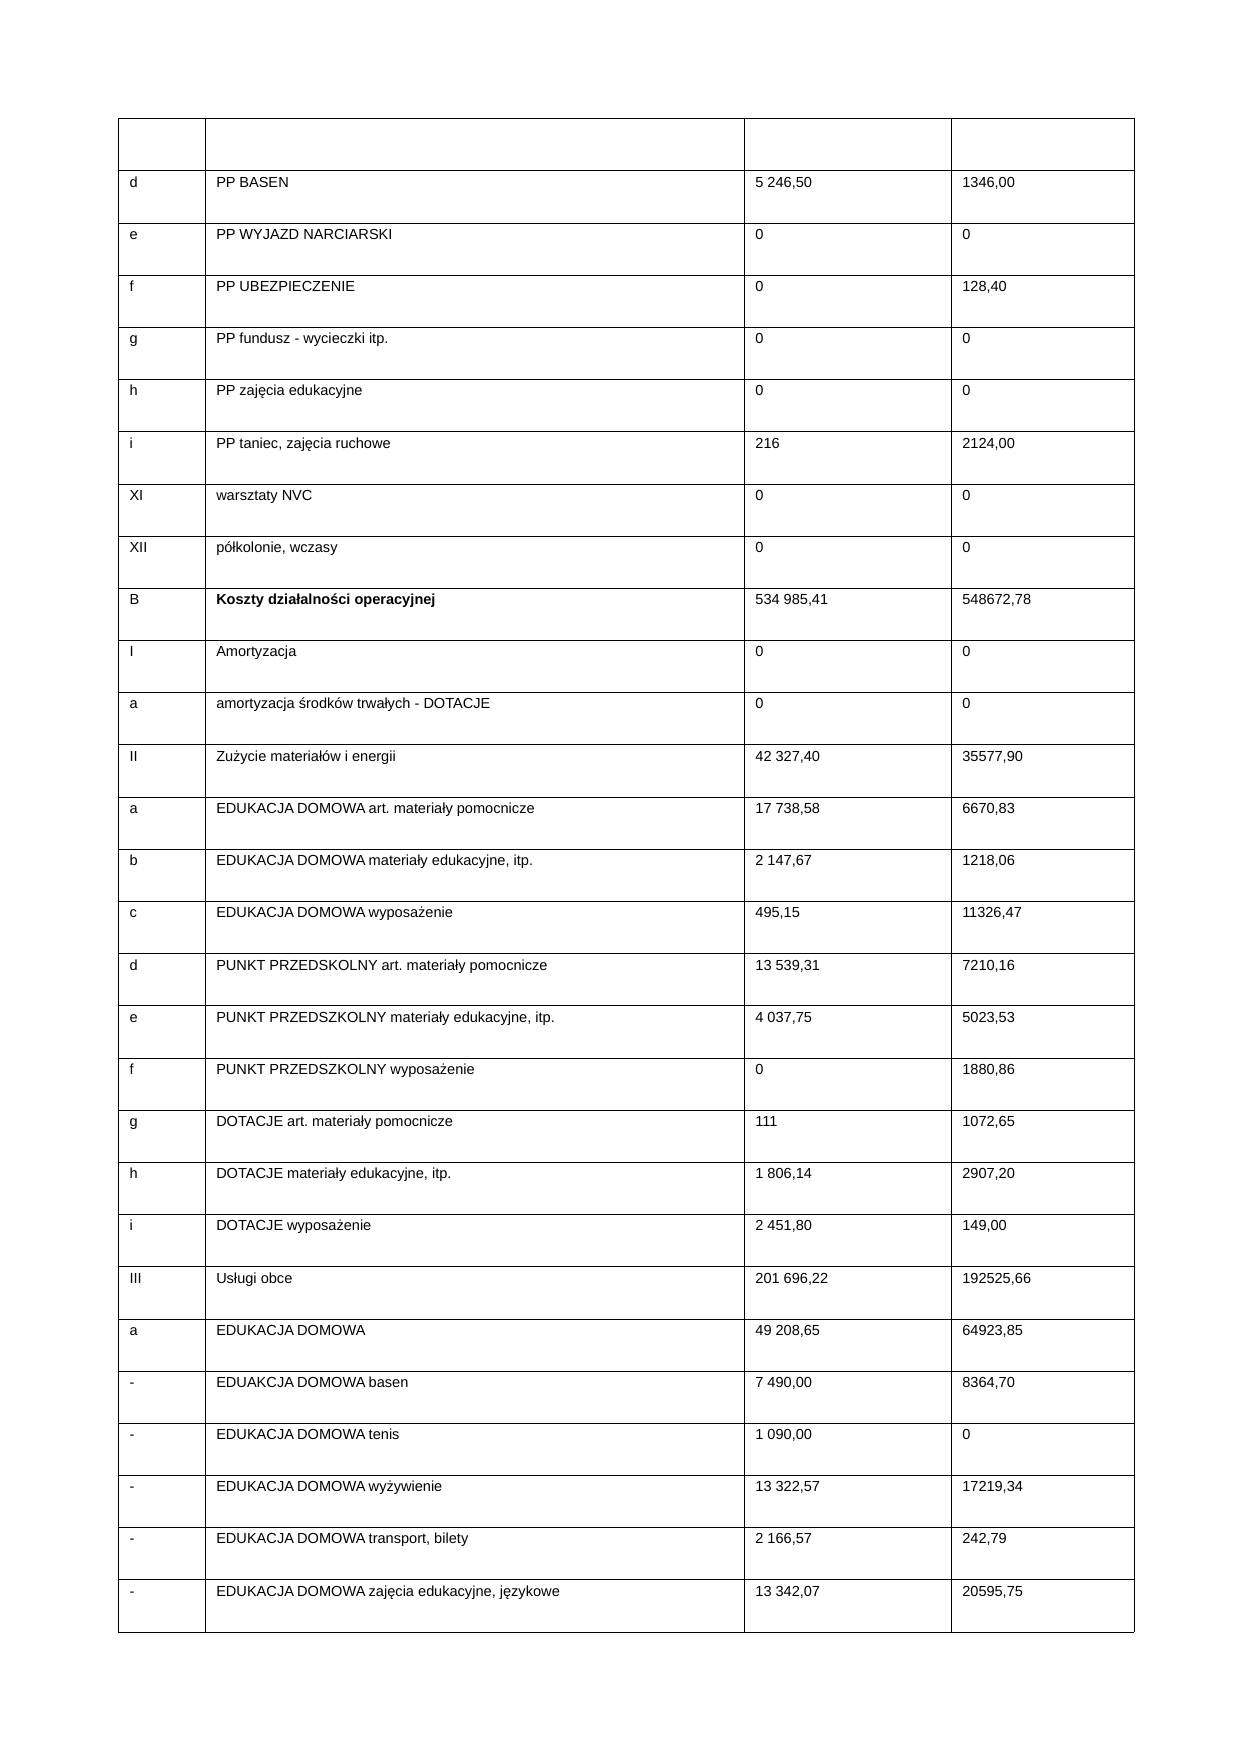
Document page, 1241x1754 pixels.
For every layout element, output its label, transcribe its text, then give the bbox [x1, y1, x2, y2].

table_cell f [119, 276, 205, 327]
table_cell 534 985,41 [745, 589, 951, 640]
table_cell 2907,20 [952, 1163, 1134, 1214]
table_cell 111 [745, 1111, 951, 1162]
table_cell - [119, 1528, 205, 1579]
table_cell 0 [952, 224, 1134, 275]
table_cell DOTACJE wyposażenie [206, 1215, 744, 1266]
table_cell 4 037,75 [745, 1006, 951, 1057]
table_cell a [119, 693, 205, 744]
table_cell 0 [952, 641, 1134, 692]
table_cell EDUKACJA DOMOWA wyposażenie [206, 902, 744, 953]
table_cell 20595,75 [952, 1580, 1134, 1632]
table_cell 0 [745, 276, 951, 327]
table_cell EDUKACJA DOMOWA wyżywienie [206, 1476, 744, 1527]
table_cell PP taniec, zajęcia ruchowe [206, 432, 744, 483]
table_cell 1880,86 [952, 1059, 1134, 1110]
table_cell 2 451,80 [745, 1215, 951, 1266]
table_cell 1346,00 [952, 171, 1134, 222]
table_cell PP WYJAZD NARCIARSKI [206, 224, 744, 275]
table_cell 35577,90 [952, 745, 1134, 797]
table_cell h [119, 380, 205, 431]
table_cell 128,40 [952, 276, 1134, 327]
table_cell d [119, 954, 205, 1005]
table_cell i [119, 432, 205, 483]
table_cell PP UBEZPIECZENIE [206, 276, 744, 327]
table_cell EDUAKCJA DOMOWA basen [206, 1372, 744, 1423]
table_cell d [119, 171, 205, 222]
table_cell g [119, 1111, 205, 1162]
table_cell e [119, 224, 205, 275]
table_cell g [119, 328, 205, 379]
table_cell 2 166,57 [745, 1528, 951, 1579]
table_cell półkolonie, wczasy [206, 537, 744, 588]
table_cell 13 342,07 [745, 1580, 951, 1632]
table_cell EDUKACJA DOMOWA tenis [206, 1424, 744, 1475]
table_cell 7210,16 [952, 954, 1134, 1005]
table_cell 548672,78 [952, 589, 1134, 640]
table_cell 13 539,31 [745, 954, 951, 1005]
table_cell 1 806,14 [745, 1163, 951, 1214]
table_cell b [119, 850, 205, 901]
table_cell EDUKACJA DOMOWA art. materiały pomocnicze [206, 798, 744, 849]
table_cell 149,00 [952, 1215, 1134, 1266]
table_cell II [119, 745, 205, 797]
table_cell Zużycie materiałów i energii [206, 745, 744, 797]
table_cell 0 [952, 1424, 1134, 1475]
table_cell PP BASEN [206, 171, 744, 222]
table_cell 0 [745, 641, 951, 692]
table_cell 0 [952, 380, 1134, 431]
table_cell III [119, 1267, 205, 1318]
table_cell Amortyzacja [206, 641, 744, 692]
table_cell DOTACJE materiały edukacyjne, itp. [206, 1163, 744, 1214]
table_cell 0 [952, 328, 1134, 379]
table_cell 0 [745, 1059, 951, 1110]
table_cell EDUKACJA DOMOWA [206, 1320, 744, 1371]
table_cell warsztaty NVC [206, 485, 744, 536]
table_cell 0 [952, 485, 1134, 536]
table_cell 201 696,22 [745, 1267, 951, 1318]
table_cell 64923,85 [952, 1320, 1134, 1371]
table_cell 0 [745, 485, 951, 536]
table_cell - [119, 1476, 205, 1527]
table_cell - [119, 1424, 205, 1475]
table_cell I [119, 641, 205, 692]
table_cell XII [119, 537, 205, 588]
table_cell 8364,70 [952, 1372, 1134, 1423]
table_cell 0 [745, 537, 951, 588]
table_cell B [119, 589, 205, 640]
table_cell e [119, 1006, 205, 1057]
table_cell a [119, 1320, 205, 1371]
table_cell a [119, 798, 205, 849]
table_cell 0 [952, 693, 1134, 744]
table_cell [952, 119, 1134, 170]
table_cell 7 490,00 [745, 1372, 951, 1423]
table_cell 0 [745, 380, 951, 431]
table_cell PP zajęcia edukacyjne [206, 380, 744, 431]
table_cell 5 246,50 [745, 171, 951, 222]
table_cell 6670,83 [952, 798, 1134, 849]
table_cell 216 [745, 432, 951, 483]
table_cell PUNKT PRZEDSZKOLNY wyposażenie [206, 1059, 744, 1110]
table_cell 11326,47 [952, 902, 1134, 953]
table_cell 13 322,57 [745, 1476, 951, 1527]
table_cell f [119, 1059, 205, 1110]
table_cell [745, 119, 951, 170]
table_cell 1218,06 [952, 850, 1134, 901]
table_cell - [119, 1372, 205, 1423]
table_cell EDUKACJA DOMOWA zajęcia edukacyjne, językowe [206, 1580, 744, 1632]
table_cell PUNKT PRZEDSZKOLNY materiały edukacyjne, itp. [206, 1006, 744, 1057]
table_cell 2124,00 [952, 432, 1134, 483]
table_cell 495,15 [745, 902, 951, 953]
table_cell 0 [745, 328, 951, 379]
table_cell 17219,34 [952, 1476, 1134, 1527]
table_cell c [119, 902, 205, 953]
table_cell 0 [952, 537, 1134, 588]
table_cell [119, 119, 205, 170]
table_cell PUNKT PRZEDSKOLNY art. materiały pomocnicze [206, 954, 744, 1005]
table_cell 0 [745, 224, 951, 275]
table_cell EDUKACJA DOMOWA materiały edukacyjne, itp. [206, 850, 744, 901]
table_cell 2 147,67 [745, 850, 951, 901]
table_cell 1 090,00 [745, 1424, 951, 1475]
table_cell h [119, 1163, 205, 1214]
table_cell 242,79 [952, 1528, 1134, 1579]
table_cell amortyzacja środków trwałych - DOTACJE [206, 693, 744, 744]
table_cell i [119, 1215, 205, 1266]
table_cell Usługi obce [206, 1267, 744, 1318]
table_cell EDUKACJA DOMOWA transport, bilety [206, 1528, 744, 1579]
table_cell 1072,65 [952, 1111, 1134, 1162]
table_cell 42 327,40 [745, 745, 951, 797]
table_cell 17 738,58 [745, 798, 951, 849]
table_cell - [119, 1580, 205, 1632]
table_cell DOTACJE art. materiały pomocnicze [206, 1111, 744, 1162]
table_cell 5023,53 [952, 1006, 1134, 1057]
table_cell Koszty działalności operacyjnej [206, 589, 744, 640]
table_cell PP fundusz - wycieczki itp. [206, 328, 744, 379]
table_cell XI [119, 485, 205, 536]
table_cell [206, 119, 744, 170]
table_cell 49 208,65 [745, 1320, 951, 1371]
table_cell 192525,66 [952, 1267, 1134, 1318]
table_cell 0 [745, 693, 951, 744]
